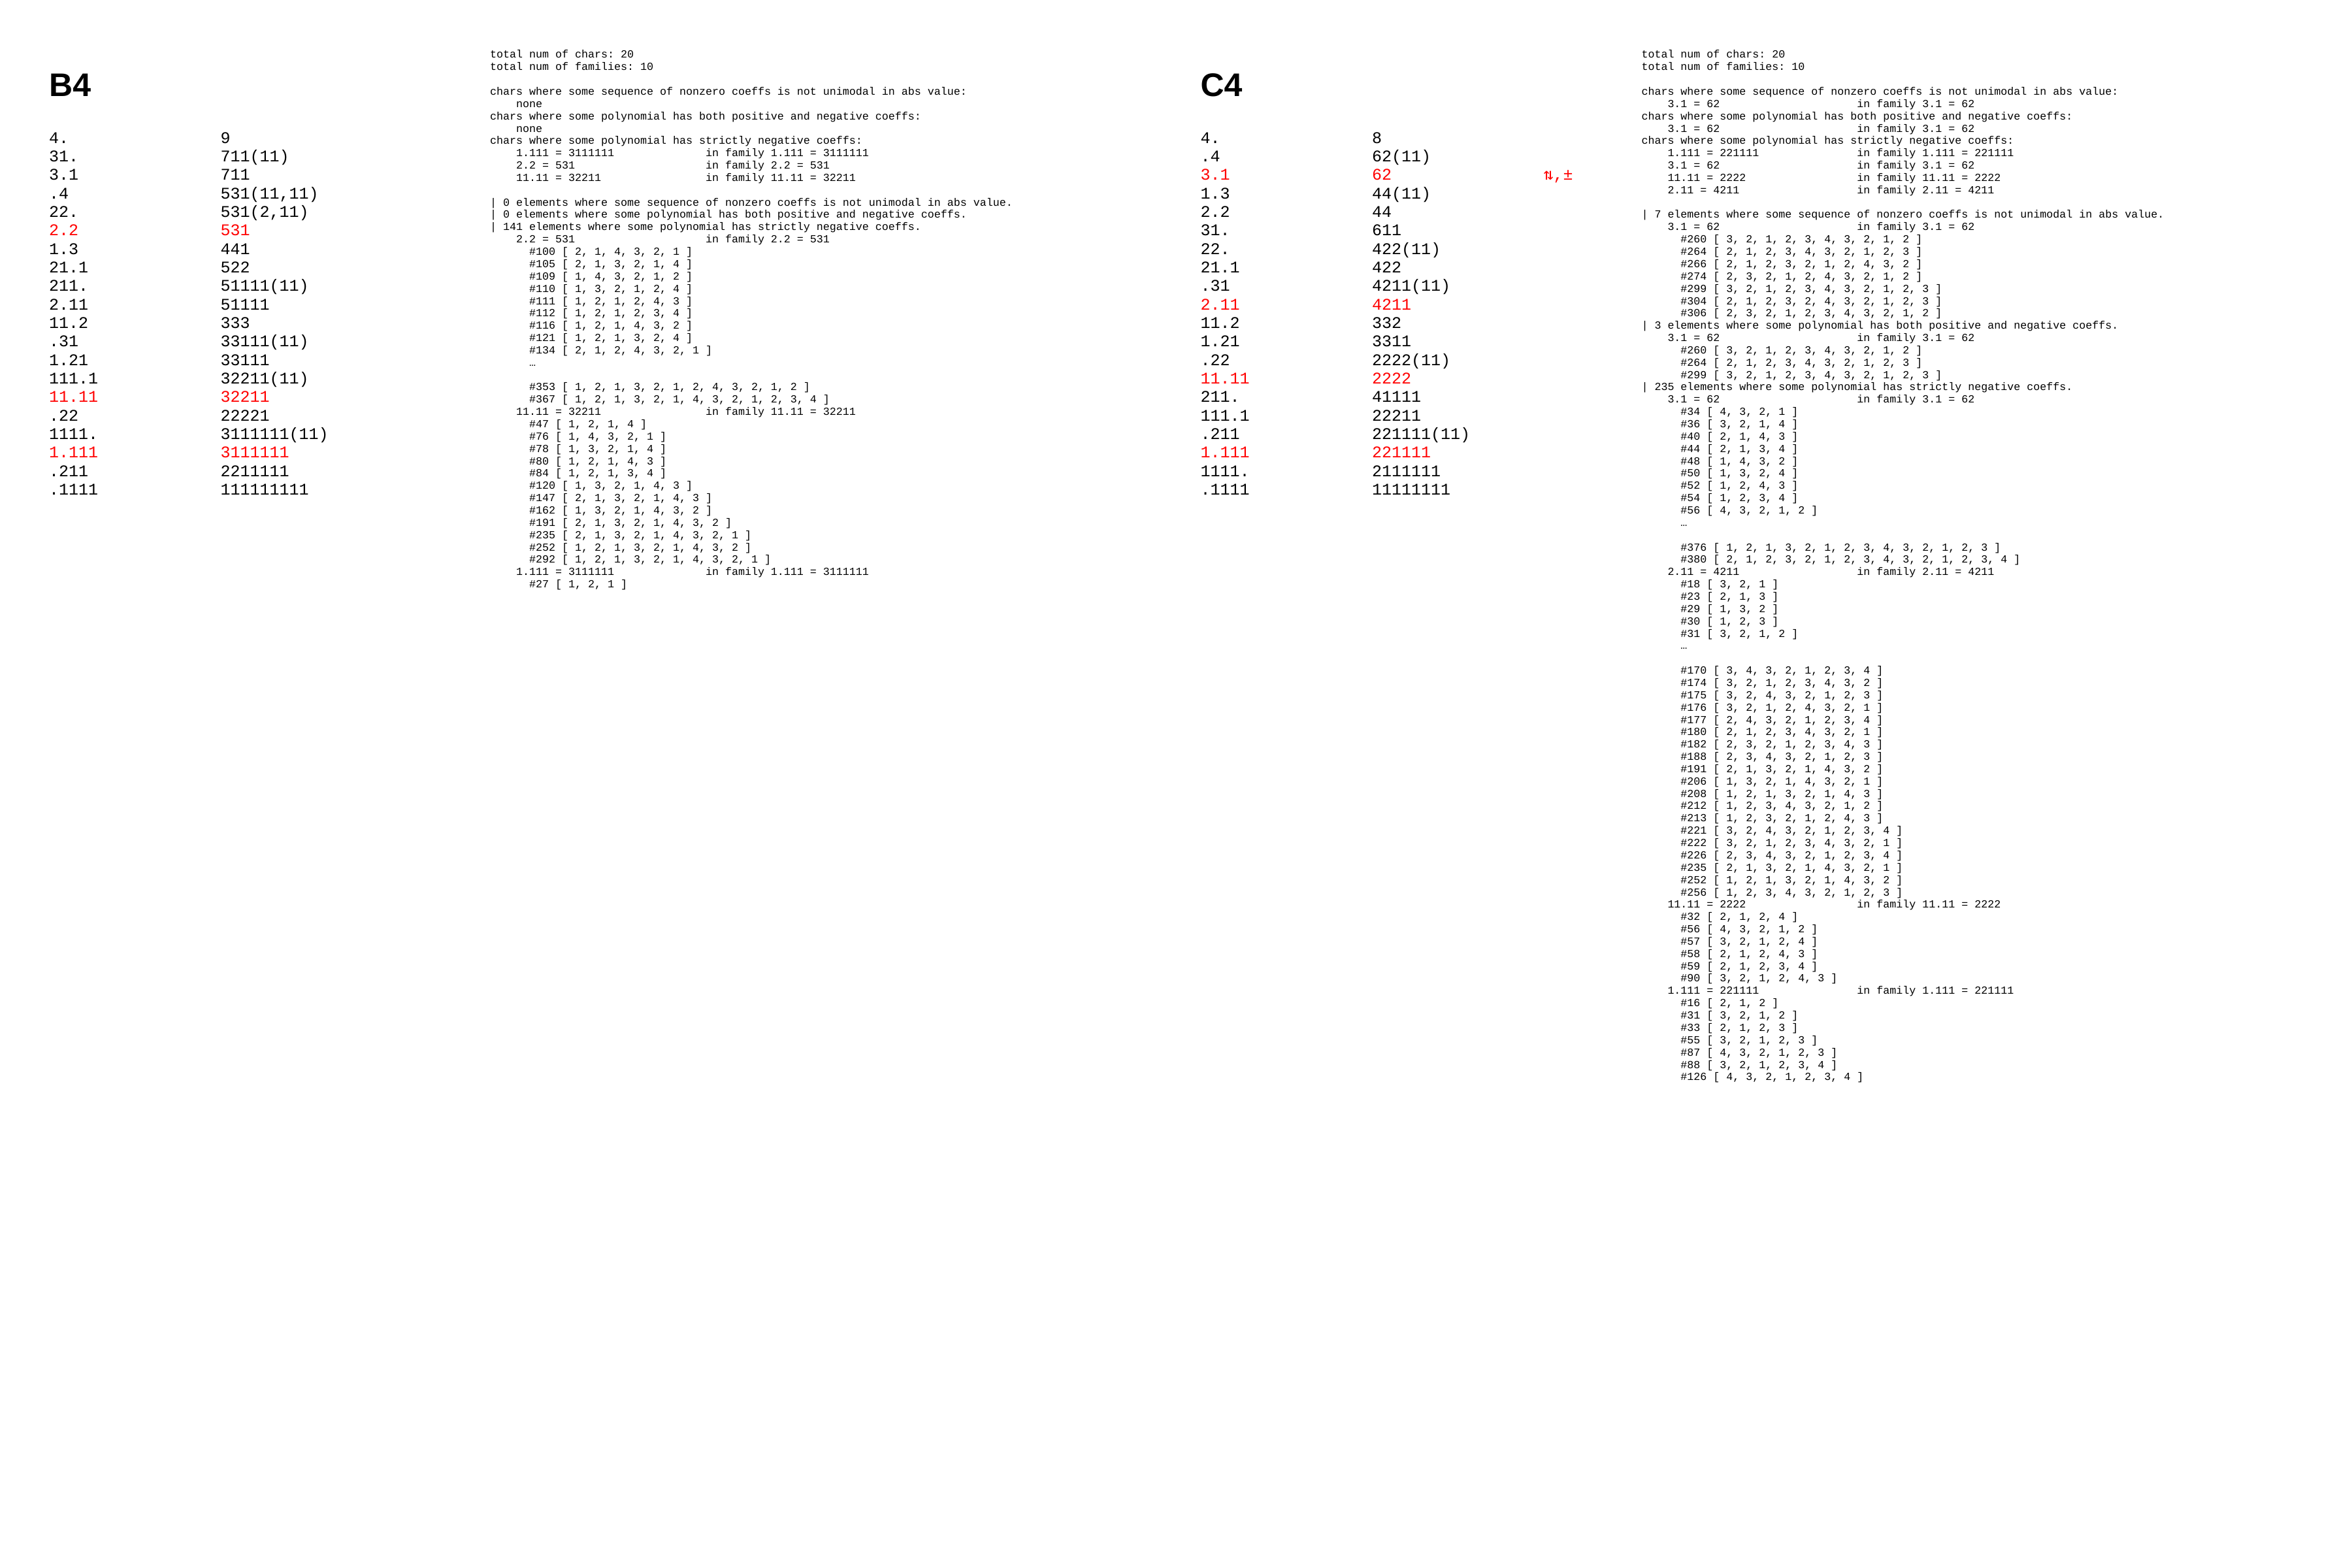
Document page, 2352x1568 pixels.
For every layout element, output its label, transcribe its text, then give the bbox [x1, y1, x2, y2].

text #112 [ 1, 2, 1, 2, 3, 4 ] [490, 308, 1151, 320]
table_cell [392, 351, 465, 370]
text 1.111 = 3111111 in family 1.111 = 3111111 [490, 566, 1151, 579]
text chars where some polynomial has both positive and negative coeffs: [490, 110, 1151, 123]
text … [490, 357, 1151, 369]
text #110 [ 1, 3, 2, 1, 2, 4 ] [490, 283, 1151, 295]
table_cell [392, 296, 465, 315]
table_cell [392, 444, 465, 463]
text #266 [ 2, 1, 2, 3, 2, 1, 2, 4, 3, 2 ] [1641, 259, 2303, 270]
text #222 [ 3, 2, 1, 2, 3, 4, 3, 2, 1 ] [1641, 838, 2303, 850]
text #34 [ 4, 3, 2, 1 ] [1641, 406, 2303, 419]
table_cell 531(2,11) [221, 204, 392, 222]
table_cell [392, 185, 465, 204]
table_cell 221111 [1372, 444, 1543, 463]
table_cell 11.2 [49, 315, 220, 333]
text … [1641, 640, 2303, 653]
text #188 [ 2, 3, 4, 3, 2, 1, 2, 3 ] [1641, 751, 2303, 763]
text #36 [ 3, 2, 1, 4 ] [1641, 419, 2303, 431]
table_cell .211 [1200, 426, 1372, 444]
text 3.1 = 62 in family 3.1 = 62 [1641, 394, 2303, 406]
table_cell 62(11) [1372, 148, 1543, 167]
table_cell [1543, 296, 1617, 315]
table_cell 711 [221, 167, 392, 185]
text #176 [ 3, 2, 1, 2, 4, 3, 2, 1 ] [1641, 702, 2303, 714]
text #306 [ 2, 3, 2, 1, 2, 3, 4, 3, 2, 1, 2 ] [1641, 308, 2303, 320]
table_cell [1543, 389, 1617, 407]
table_cell 1.21 [1200, 333, 1372, 351]
text #367 [ 1, 2, 1, 3, 2, 1, 4, 3, 2, 1, 2, 3, 4 ] [490, 394, 1151, 406]
text chars where some polynomial has both positive and negative coeffs: [1641, 110, 2303, 123]
table_cell 221111(11) [1372, 426, 1543, 444]
table_cell 21.1 [1200, 259, 1372, 278]
table_cell [1543, 222, 1617, 240]
subtitle C4 [1200, 65, 1617, 103]
text #174 [ 3, 2, 1, 2, 3, 4, 3, 2 ] [1641, 678, 2303, 689]
table_header 8 [1372, 129, 1543, 148]
text #54 [ 1, 2, 3, 4 ] [1641, 493, 2303, 505]
text chars where some sequence of nonzero coeffs is not unimodal in abs value: [1641, 86, 2303, 98]
table_cell 422 [1372, 259, 1543, 278]
table_cell 31. [49, 148, 220, 167]
text #256 [ 1, 2, 3, 4, 3, 2, 1, 2, 3 ] [1641, 887, 2303, 899]
table_cell 2.2 [1200, 204, 1372, 222]
table_cell 2211111 [221, 463, 392, 482]
text 3.1 = 62 in family 3.1 = 62 [1641, 98, 2303, 110]
table_cell 4211(11) [1372, 278, 1543, 296]
table_cell 1.111 [49, 444, 220, 463]
text #32 [ 2, 1, 2, 4 ] [1641, 911, 2303, 924]
text #18 [ 3, 2, 1 ] [1641, 579, 2303, 591]
text total num of chars: 20 [490, 49, 1151, 61]
text #31 [ 3, 2, 1, 2 ] [1641, 1010, 2303, 1022]
text #252 [ 1, 2, 1, 3, 2, 1, 4, 3, 2 ] [490, 542, 1151, 554]
text chars where some polynomial has strictly negative coeffs: [490, 135, 1151, 148]
text #57 [ 3, 2, 1, 2, 4 ] [1641, 936, 2303, 948]
text #304 [ 2, 1, 2, 3, 2, 4, 3, 2, 1, 2, 3 ] [1641, 295, 2303, 308]
text #23 [ 2, 1, 3 ] [1641, 591, 2303, 603]
table_cell [1543, 333, 1617, 351]
table_cell 1111. [49, 426, 220, 444]
table_cell [392, 259, 465, 278]
table_cell [392, 482, 465, 500]
text 11.11 = 32211 in family 11.11 = 32211 [490, 172, 1151, 184]
table_cell 11.2 [1200, 315, 1372, 333]
text total num of chars: 20 [1641, 49, 2303, 61]
table_cell 51111 [221, 296, 392, 315]
table_cell 3111111 [221, 444, 392, 463]
text #206 [ 1, 3, 2, 1, 4, 3, 2, 1 ] [1641, 776, 2303, 788]
table_cell [392, 370, 465, 389]
text #376 [ 1, 2, 1, 3, 2, 1, 2, 3, 4, 3, 2, 1, 2, 3 ] [1641, 542, 2303, 554]
table_cell [392, 407, 465, 426]
table_cell .4 [1200, 148, 1372, 167]
table_cell 111111111 [221, 482, 392, 500]
table_cell [392, 426, 465, 444]
table_cell 31. [1200, 222, 1372, 240]
table_cell 332 [1372, 315, 1543, 333]
table_cell [392, 333, 465, 351]
text #58 [ 2, 1, 2, 4, 3 ] [1641, 948, 2303, 960]
text #226 [ 2, 3, 4, 3, 2, 1, 2, 3, 4 ] [1641, 850, 2303, 862]
text #47 [ 1, 2, 1, 4 ] [490, 419, 1151, 431]
text 3.1 = 62 in family 3.1 = 62 [1641, 123, 2303, 135]
text | 7 elements where some sequence of nonzero coeffs is not unimodal in abs value. [1641, 209, 2303, 221]
text #264 [ 2, 1, 2, 3, 4, 3, 2, 1, 2, 3 ] [1641, 357, 2303, 369]
text #147 [ 2, 1, 3, 2, 1, 4, 3 ] [490, 493, 1151, 505]
text #30 [ 1, 2, 3 ] [1641, 615, 2303, 628]
table_cell 44 [1372, 204, 1543, 222]
table_cell 4211 [1372, 296, 1543, 315]
table_cell 522 [221, 259, 392, 278]
text #27 [ 1, 2, 1 ] [490, 579, 1151, 591]
table_cell [1543, 240, 1617, 259]
table_cell 11111111 [1372, 482, 1543, 500]
text 3.1 = 62 in family 3.1 = 62 [1641, 333, 2303, 344]
table_cell [392, 148, 465, 167]
text #88 [ 3, 2, 1, 2, 3, 4 ] [1641, 1059, 2303, 1071]
text 1.111 = 221111 in family 1.111 = 221111 [1641, 148, 2303, 160]
text 11.11 = 2222 in family 11.11 = 2222 [1641, 172, 2303, 184]
text 2.2 = 531 in family 2.2 = 531 [490, 160, 1151, 172]
table_cell 62 [1372, 167, 1543, 185]
table_cell .211 [49, 463, 220, 482]
table_cell 3311 [1372, 333, 1543, 351]
text #59 [ 2, 1, 2, 3, 4 ] [1641, 960, 2303, 973]
subtitle B4 [49, 65, 465, 103]
text #121 [ 1, 2, 1, 3, 2, 4 ] [490, 333, 1151, 344]
text none [490, 98, 1151, 110]
table_cell 111.1 [1200, 407, 1372, 426]
table_cell [392, 389, 465, 407]
table_cell 41111 [1372, 389, 1543, 407]
text #180 [ 2, 1, 2, 3, 4, 3, 2, 1 ] [1641, 727, 2303, 739]
table_header 4. [49, 129, 220, 148]
table_cell 21.1 [49, 259, 220, 278]
text #191 [ 2, 1, 3, 2, 1, 4, 3, 2 ] [490, 517, 1151, 529]
text #126 [ 4, 3, 2, 1, 2, 3, 4 ] [1641, 1071, 2303, 1084]
text #40 [ 2, 1, 4, 3 ] [1641, 431, 2303, 443]
table_cell 531 [221, 222, 392, 240]
table_cell [1543, 315, 1617, 333]
text 11.11 = 32211 in family 11.11 = 32211 [490, 406, 1151, 419]
text 2.2 = 531 in family 2.2 = 531 [490, 234, 1151, 246]
text #170 [ 3, 4, 3, 2, 1, 2, 3, 4 ] [1641, 665, 2303, 678]
table_cell [1543, 463, 1617, 482]
table_cell 111.1 [49, 370, 220, 389]
text #90 [ 3, 2, 1, 2, 4, 3 ] [1641, 973, 2303, 985]
table_cell [1543, 370, 1617, 389]
text #162 [ 1, 3, 2, 1, 4, 3, 2 ] [490, 505, 1151, 517]
table_cell 44(11) [1372, 185, 1543, 204]
text #235 [ 2, 1, 3, 2, 1, 4, 3, 2, 1 ] [490, 529, 1151, 542]
text #260 [ 3, 2, 1, 2, 3, 4, 3, 2, 1, 2 ] [1641, 344, 2303, 357]
table_cell [1543, 148, 1617, 167]
table_cell .31 [49, 333, 220, 351]
text #182 [ 2, 3, 2, 1, 2, 3, 4, 3 ] [1641, 739, 2303, 751]
table_cell [1543, 204, 1617, 222]
text #52 [ 1, 2, 4, 3 ] [1641, 480, 2303, 493]
text #292 [ 1, 2, 1, 3, 2, 1, 4, 3, 2, 1 ] [490, 554, 1151, 566]
table_header [392, 129, 465, 148]
table_cell 3.1 [49, 167, 220, 185]
table_cell .1111 [49, 482, 220, 500]
table_cell 11.11 [1200, 370, 1372, 389]
text #31 [ 3, 2, 1, 2 ] [1641, 628, 2303, 640]
table_cell 22211 [1372, 407, 1543, 426]
text #380 [ 2, 1, 2, 3, 2, 1, 2, 3, 4, 3, 2, 1, 2, 3, 4 ] [1641, 554, 2303, 566]
table_cell [1543, 482, 1617, 500]
table_cell 22. [49, 204, 220, 222]
text chars where some sequence of nonzero coeffs is not unimodal in abs value: [490, 86, 1151, 98]
text 3.1 = 62 in family 3.1 = 62 [1641, 221, 2303, 234]
table_cell 2.11 [1200, 296, 1372, 315]
text #175 [ 3, 2, 4, 3, 2, 1, 2, 3 ] [1641, 689, 2303, 702]
table_cell 1.111 [1200, 444, 1372, 463]
text #116 [ 1, 2, 1, 4, 3, 2 ] [490, 320, 1151, 333]
text #353 [ 1, 2, 1, 3, 2, 1, 2, 4, 3, 2, 1, 2 ] [490, 382, 1151, 394]
text #100 [ 2, 1, 4, 3, 2, 1 ] [490, 246, 1151, 259]
table_cell [392, 315, 465, 333]
table_cell [1543, 185, 1617, 204]
table_cell 211. [49, 278, 220, 296]
table_cell 2111111 [1372, 463, 1543, 482]
text #33 [ 2, 1, 2, 3 ] [1641, 1022, 2303, 1034]
table_cell 2222 [1372, 370, 1543, 389]
table_cell 1.3 [1200, 185, 1372, 204]
text #260 [ 3, 2, 1, 2, 3, 4, 3, 2, 1, 2 ] [1641, 234, 2303, 246]
table_cell 1.3 [49, 240, 220, 259]
text 11.11 = 2222 in family 11.11 = 2222 [1641, 899, 2303, 911]
table_cell 333 [221, 315, 392, 333]
text | 0 elements where some polynomial has both positive and negative coeffs. [490, 209, 1151, 221]
table_cell ⇅,± [1543, 167, 1617, 185]
table_header 9 [221, 129, 392, 148]
text #212 [ 1, 2, 3, 4, 3, 2, 1, 2 ] [1641, 800, 2303, 813]
table_cell 51111(11) [221, 278, 392, 296]
text | 3 elements where some polynomial has both positive and negative coeffs. [1641, 320, 2303, 333]
table_cell [1543, 426, 1617, 444]
text #177 [ 2, 4, 3, 2, 1, 2, 3, 4 ] [1641, 714, 2303, 727]
text #213 [ 1, 2, 3, 2, 1, 2, 4, 3 ] [1641, 813, 2303, 825]
text #80 [ 1, 2, 1, 4, 3 ] [490, 455, 1151, 468]
text #87 [ 4, 3, 2, 1, 2, 3 ] [1641, 1047, 2303, 1059]
text #221 [ 3, 2, 4, 3, 2, 1, 2, 3, 4 ] [1641, 825, 2303, 838]
text #50 [ 1, 3, 2, 4 ] [1641, 468, 2303, 480]
table_cell .31 [1200, 278, 1372, 296]
table_cell 33111 [221, 351, 392, 370]
text #235 [ 2, 1, 3, 2, 1, 4, 3, 2, 1 ] [1641, 862, 2303, 874]
text #105 [ 2, 1, 3, 2, 1, 4 ] [490, 259, 1151, 270]
table_cell 711(11) [221, 148, 392, 167]
table_cell .4 [49, 185, 220, 204]
table_cell [1543, 444, 1617, 463]
text | 141 elements where some polynomial has strictly negative coeffs. [490, 221, 1151, 234]
text #299 [ 3, 2, 1, 2, 3, 4, 3, 2, 1, 2, 3 ] [1641, 369, 2303, 382]
table_cell [1543, 351, 1617, 370]
table_header [1543, 129, 1617, 148]
table_cell .1111 [1200, 482, 1372, 500]
table_cell .22 [1200, 351, 1372, 370]
text #78 [ 1, 3, 2, 1, 4 ] [490, 443, 1151, 455]
table_cell [392, 240, 465, 259]
table_cell 32211(11) [221, 370, 392, 389]
text none [490, 123, 1151, 135]
table_cell 2.2 [49, 222, 220, 240]
text 1.111 = 3111111 in family 1.111 = 3111111 [490, 148, 1151, 160]
text #134 [ 2, 1, 2, 4, 3, 2, 1 ] [490, 344, 1151, 357]
text chars where some polynomial has strictly negative coeffs: [1641, 135, 2303, 148]
table_cell [392, 222, 465, 240]
text #299 [ 3, 2, 1, 2, 3, 4, 3, 2, 1, 2, 3 ] [1641, 283, 2303, 295]
text #44 [ 2, 1, 3, 4 ] [1641, 443, 2303, 455]
table_cell [392, 204, 465, 222]
table_cell .22 [49, 407, 220, 426]
text | 235 elements where some polynomial has strictly negative coeffs. [1641, 382, 2303, 394]
text #111 [ 1, 2, 1, 2, 4, 3 ] [490, 295, 1151, 308]
table_cell 1111. [1200, 463, 1372, 482]
text #56 [ 4, 3, 2, 1, 2 ] [1641, 505, 2303, 517]
table_cell 3.1 [1200, 167, 1372, 185]
text #16 [ 2, 1, 2 ] [1641, 998, 2303, 1010]
table_cell 2.11 [49, 296, 220, 315]
text 1.111 = 221111 in family 1.111 = 221111 [1641, 985, 2303, 998]
table_cell 441 [221, 240, 392, 259]
table_cell 211. [1200, 389, 1372, 407]
table_cell [1543, 407, 1617, 426]
text 2.11 = 4211 in family 2.11 = 4211 [1641, 566, 2303, 579]
text #48 [ 1, 4, 3, 2 ] [1641, 455, 2303, 468]
text #55 [ 3, 2, 1, 2, 3 ] [1641, 1034, 2303, 1047]
table_cell 422(11) [1372, 240, 1543, 259]
text #76 [ 1, 4, 3, 2, 1 ] [490, 431, 1151, 443]
table_cell [1543, 278, 1617, 296]
text 2.11 = 4211 in family 2.11 = 4211 [1641, 184, 2303, 197]
text | 0 elements where some sequence of nonzero coeffs is not unimodal in abs value. [490, 197, 1151, 209]
table_cell 33111(11) [221, 333, 392, 351]
text … [1641, 517, 2303, 529]
text #208 [ 1, 2, 1, 3, 2, 1, 4, 3 ] [1641, 788, 2303, 800]
table_cell 531(11,11) [221, 185, 392, 204]
table_cell 22221 [221, 407, 392, 426]
table_cell 2222(11) [1372, 351, 1543, 370]
table_cell 611 [1372, 222, 1543, 240]
table_header 4. [1200, 129, 1372, 148]
table_cell [392, 278, 465, 296]
table_cell [392, 167, 465, 185]
text #264 [ 2, 1, 2, 3, 4, 3, 2, 1, 2, 3 ] [1641, 246, 2303, 259]
table_cell [392, 463, 465, 482]
text #120 [ 1, 3, 2, 1, 4, 3 ] [490, 480, 1151, 493]
text #274 [ 2, 3, 2, 1, 2, 4, 3, 2, 1, 2 ] [1641, 270, 2303, 283]
table_cell 11.11 [49, 389, 220, 407]
text #56 [ 4, 3, 2, 1, 2 ] [1641, 924, 2303, 936]
text #84 [ 1, 2, 1, 3, 4 ] [490, 468, 1151, 480]
text #29 [ 1, 3, 2 ] [1641, 603, 2303, 615]
text #252 [ 1, 2, 1, 3, 2, 1, 4, 3, 2 ] [1641, 874, 2303, 887]
text 3.1 = 62 in family 3.1 = 62 [1641, 160, 2303, 172]
table_cell 1.21 [49, 351, 220, 370]
text total num of families: 10 [490, 61, 1151, 74]
table_cell 3111111(11) [221, 426, 392, 444]
text total num of families: 10 [1641, 61, 2303, 74]
table_cell [1543, 259, 1617, 278]
table_cell 32211 [221, 389, 392, 407]
text #109 [ 1, 4, 3, 2, 1, 2 ] [490, 270, 1151, 283]
table_cell 22. [1200, 240, 1372, 259]
text #191 [ 2, 1, 3, 2, 1, 4, 3, 2 ] [1641, 763, 2303, 776]
